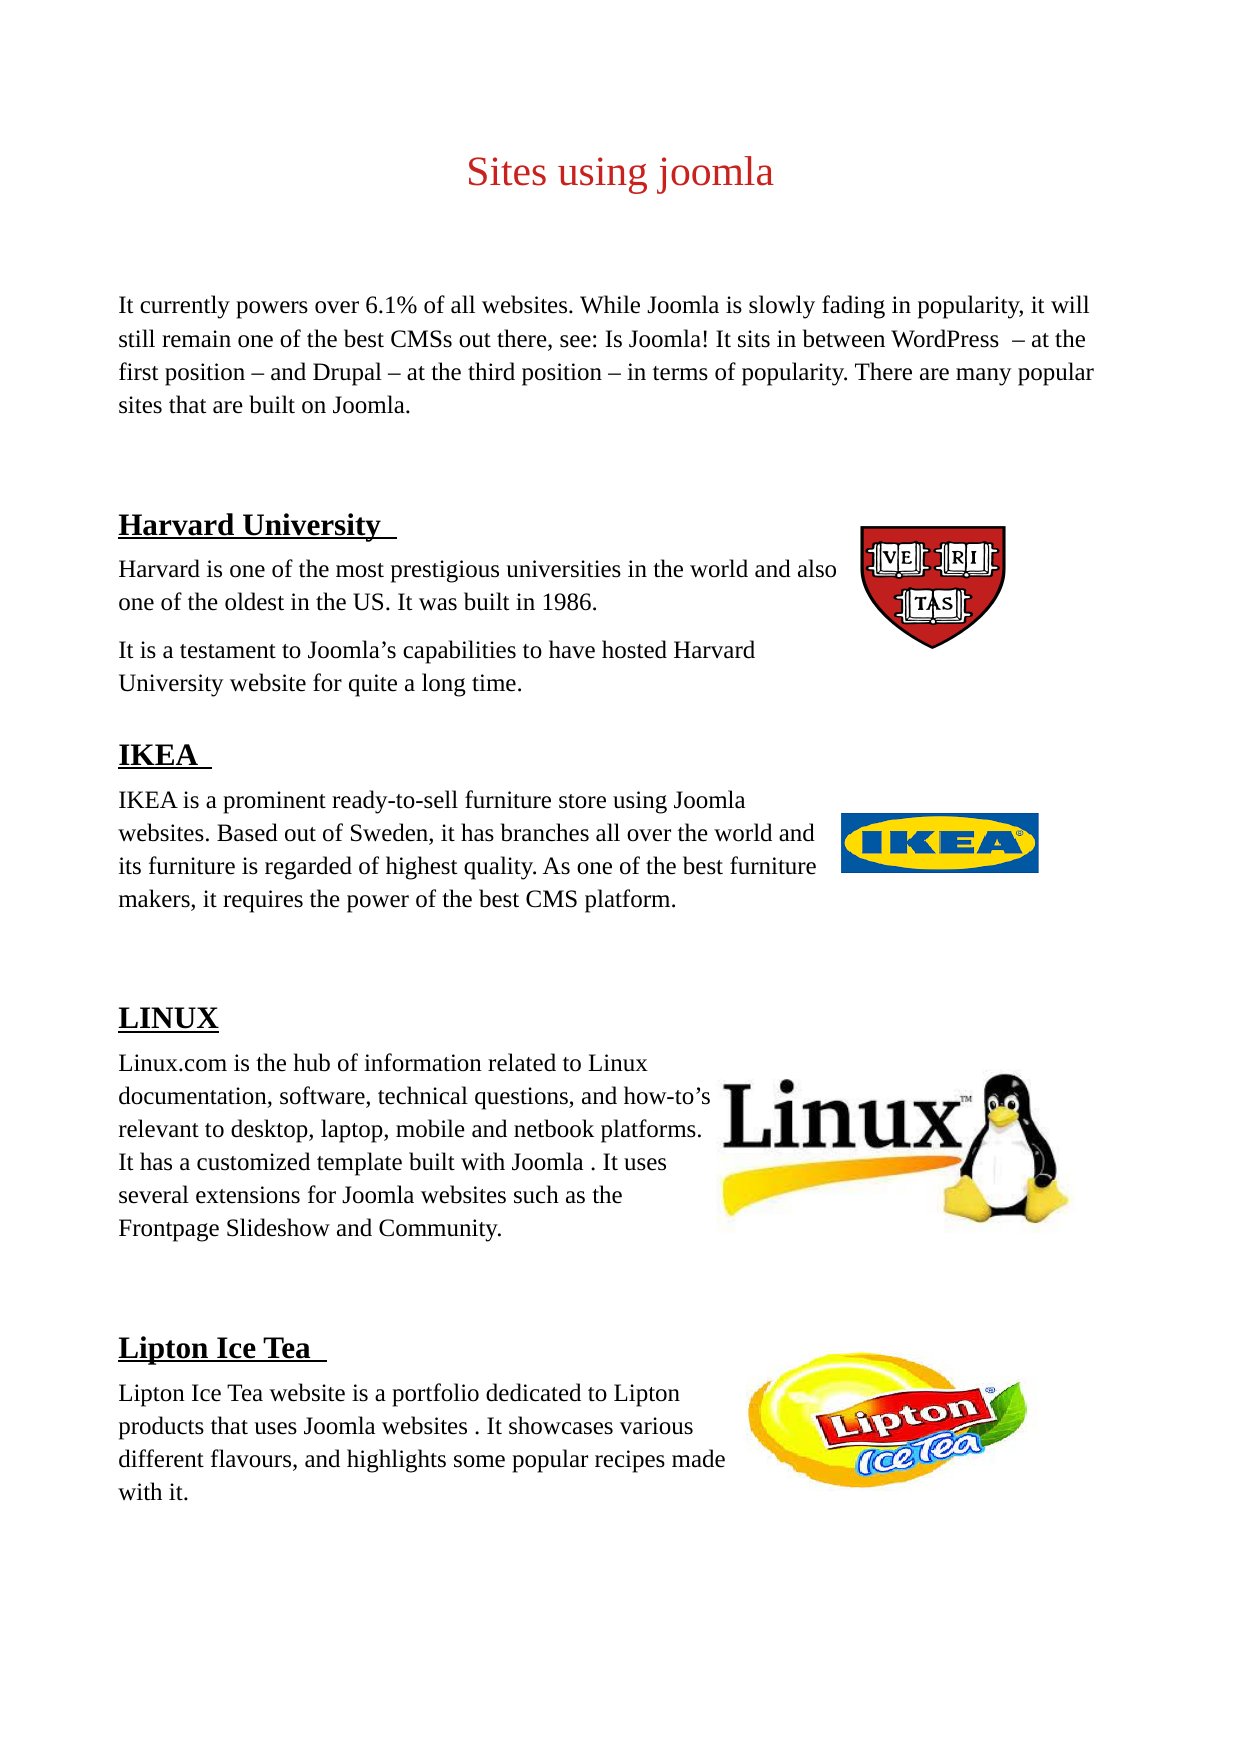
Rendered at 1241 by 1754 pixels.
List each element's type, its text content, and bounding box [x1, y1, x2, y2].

subtitle LINUX [118, 1000, 1122, 1036]
text [1061, 785, 1122, 912]
subtitle IKEA [118, 736, 1122, 772]
text Lipton Ice Tea website is a portfolio dedicated to Lipton products that uses Joomla websites . It showcases various different flavours, and highlights some popular recipes made with it. [118, 1378, 1122, 1506]
picture [726, 1338, 1040, 1503]
subtitle Lipton Ice Tea [118, 1329, 1122, 1365]
text It is a testament to Joomla’s capabilities to have hosted Harvard University website for quite a long time. [118, 635, 1122, 697]
text Linux.com is the hub of information related to Linux documentation, software, technical questions, and how-to’s relevant to desktop, laptop, mobile and netbook platforms. It has a customized template built with Joomla . It uses several extensions for Joomla websites such as the Frontpage Slideshow and Community. [118, 1048, 1122, 1242]
picture [860, 526, 1006, 649]
picture [820, 753, 1061, 932]
text IKEA is a prominent ready-to-sell furniture store using Joomla websites. Based out of Sweden, it has branches all over the world and its furniture is regarded of highest quality. As one of the best furniture makers, it requires the power of the best CMS platform. [118, 785, 820, 912]
text Sites using joomla [118, 147, 1122, 195]
subtitle Harvard University [118, 506, 1122, 542]
text [1006, 554, 1122, 616]
text Harvard is one of the most prestigious universities in the world and also one of the oldest in the US. It was built in 1986. [118, 554, 860, 616]
text It currently powers over 6.1% of all websites. While Joomla is slowly fading in popularity, it will still remain one of the best CMSs out there, see: Is Joomla! It sits in between WordPress – at the first position – and Drupal – at the third position – in terms of popularity. There are many popular sites that are built on Joomla. [118, 291, 1122, 418]
picture [716, 1042, 1076, 1241]
